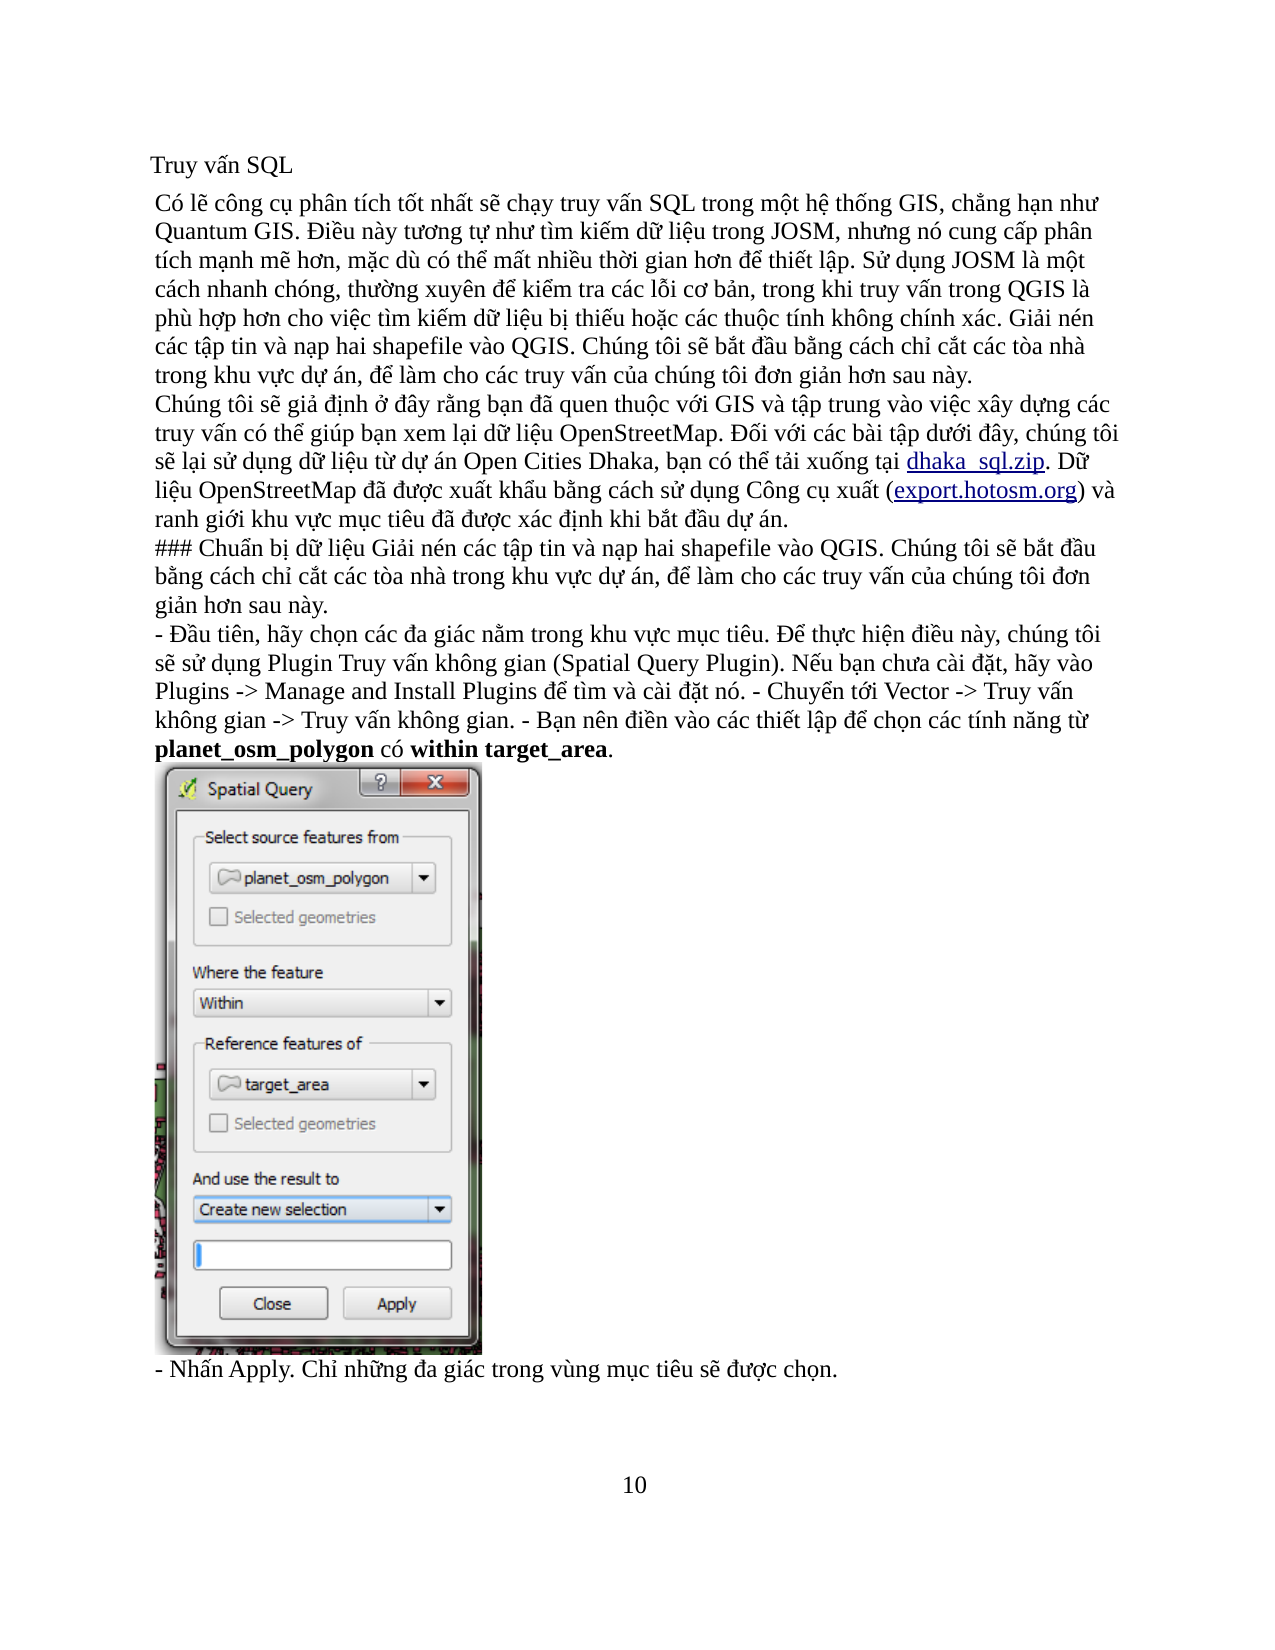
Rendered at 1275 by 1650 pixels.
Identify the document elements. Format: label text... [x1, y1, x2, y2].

table_cell Chúng tôi sẽ giả định ở đây rằng bạn đã quen thuộc với GIS và tập trung vào việc xây dựng các truy vấn có thể giúp bạn xem lại dữ liệu OpenStreetMap. Đối với các bài tập dưới đây, chúng tôi sẽ lại sử dụng dữ liệu từ dự án Open Cities Dhaka, bạn có thể tải xuống tại dhaka_sql.zip. Dữ liệu OpenStreetMap đã được xuất khẩu bằng cách sử dụng Công cụ xuất (export.hotosm.org) và ranh giới khu vực mục tiêu đã được xác định khi bắt đầu dự án. [150, 389, 1125, 533]
picture [154, 762, 483, 1355]
table_cell - Đầu tiên, hãy chọn các đa giác nằm trong khu vực mục tiêu. Để thực hiện điều này, chúng tôi sẽ sử dụng Plugin Truy vấn không gian (Spatial Query Plugin). Nếu bạn chưa cài đặt, hãy vào Plugins -> Manage and Install Plugins để tìm và cài đặt nó. - Chuyển tới Vector -> Truy vấn không gian -> Truy vấn không gian. - Bạn nên điền vào các thiết lập để chọn các tính năng từ planet_osm_polygon có within target_area. [150, 619, 1125, 763]
table_cell [483, 763, 1125, 1354]
table_header Có lẽ công cụ phân tích tốt nhất sẽ chạy truy vấn SQL trong một hệ thống GIS, chẳng hạn như Quantum GIS. Điều này tương tự như tìm kiếm dữ liệu trong JOSM, nhưng nó cung cấp phân tích mạnh mẽ hơn, mặc dù có thể mất nhiều thời gian hơn để thiết lập. Sử dụng JOSM là một cách nhanh chóng, thường xuyên để kiểm tra các lỗi cơ bản, trong khi truy vấn trong QGIS là phù hợp hơn cho việc tìm kiếm dữ liệu bị thiếu hoặc các thuộc tính không chính xác. Giải nén các tập tin và nạp hai shapefile vào QGIS. Chúng tôi sẽ bắt đầu bằng cách chỉ cắt các tòa nhà trong khu vực dự án, để làm cho các truy vấn của chúng tôi đơn giản hơn sau này. [150, 188, 1125, 389]
text Truy vấn SQL [150, 150, 1125, 179]
table_cell - Nhấn Apply. Chỉ những đa giác trong vùng mục tiêu sẽ được chọn. [150, 1354, 1125, 1383]
table_cell [150, 763, 154, 1354]
table_cell ### Chuẩn bị dữ liệu Giải nén các tập tin và nạp hai shapefile vào QGIS. Chúng tôi sẽ bắt đầu bằng cách chỉ cắt các tòa nhà trong khu vực dự án, để làm cho các truy vấn của chúng tôi đơn giản hơn sau này. [150, 533, 1125, 619]
